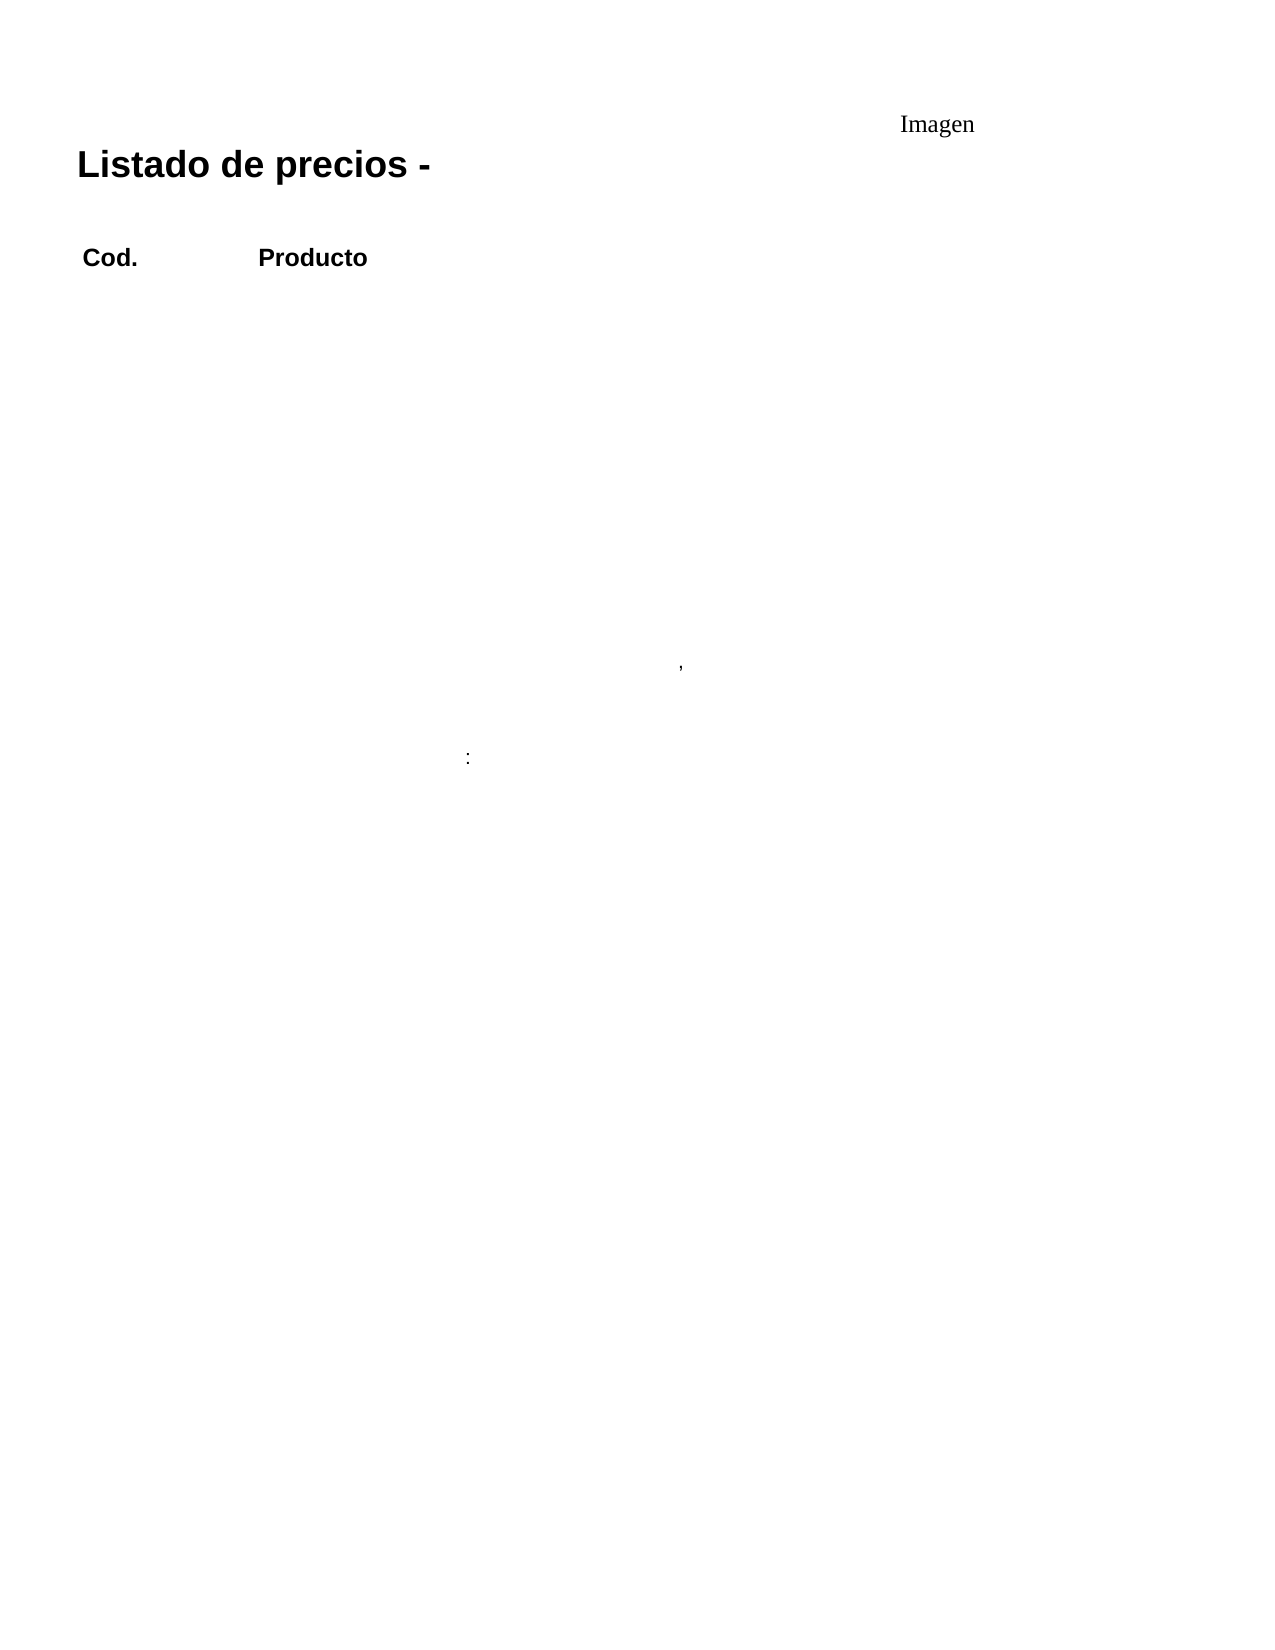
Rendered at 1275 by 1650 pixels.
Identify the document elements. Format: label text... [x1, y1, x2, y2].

table_cell [790, 870, 1011, 920]
table_cell <get_description(product, print_product_uom)> <if test="product_type == 'product.template'"> <if test="prod_display_type== 'prod_per_line'"> <for each="prod in product.product_variant_ids"> <', '.join([x.display_name for x in prod.attribute_value_ids])> </for> </if> <if test="prod_display_type== 'prod_list' and len(product.product_variant_ids) > 1"> <for each="prod in product.product_variant_ids"><' / '.join([x.name for x in prod.attribute_value_ids])>, </for> </if> <if test="prod_display_type== 'variants'"> <for each="line in product.attribute_line_ids"> <line.attribute_id.name>: <', '.join([x.name for x in line.value_ids])> </for> </if> </if> [252, 404, 789, 870]
table_header Cod. [77, 237, 252, 320]
table_header </for> [1146, 237, 1197, 320]
table_cell <product.default_code> [77, 404, 252, 870]
table_cell [1146, 320, 1197, 403]
table_cell [252, 320, 789, 403]
table_cell <for each="pricelist in pricelists"> [790, 404, 1011, 870]
table_cell [1011, 870, 1146, 920]
table_cell </for> [77, 870, 252, 920]
table_cell [252, 870, 789, 920]
table_cell <formatLang(get_price(product, pricelist),monetary=True)> [1011, 404, 1146, 870]
table_header <pricelist.name> [1011, 237, 1146, 320]
table_cell <for each="product in products"> [77, 320, 252, 403]
table_header Producto [252, 237, 789, 320]
table_cell [790, 320, 1011, 403]
table_cell [1146, 870, 1197, 920]
table_header <for each="pricelist in pricelists"> [790, 237, 1011, 320]
table_cell </for> [1146, 404, 1197, 870]
table_cell [1011, 320, 1146, 403]
